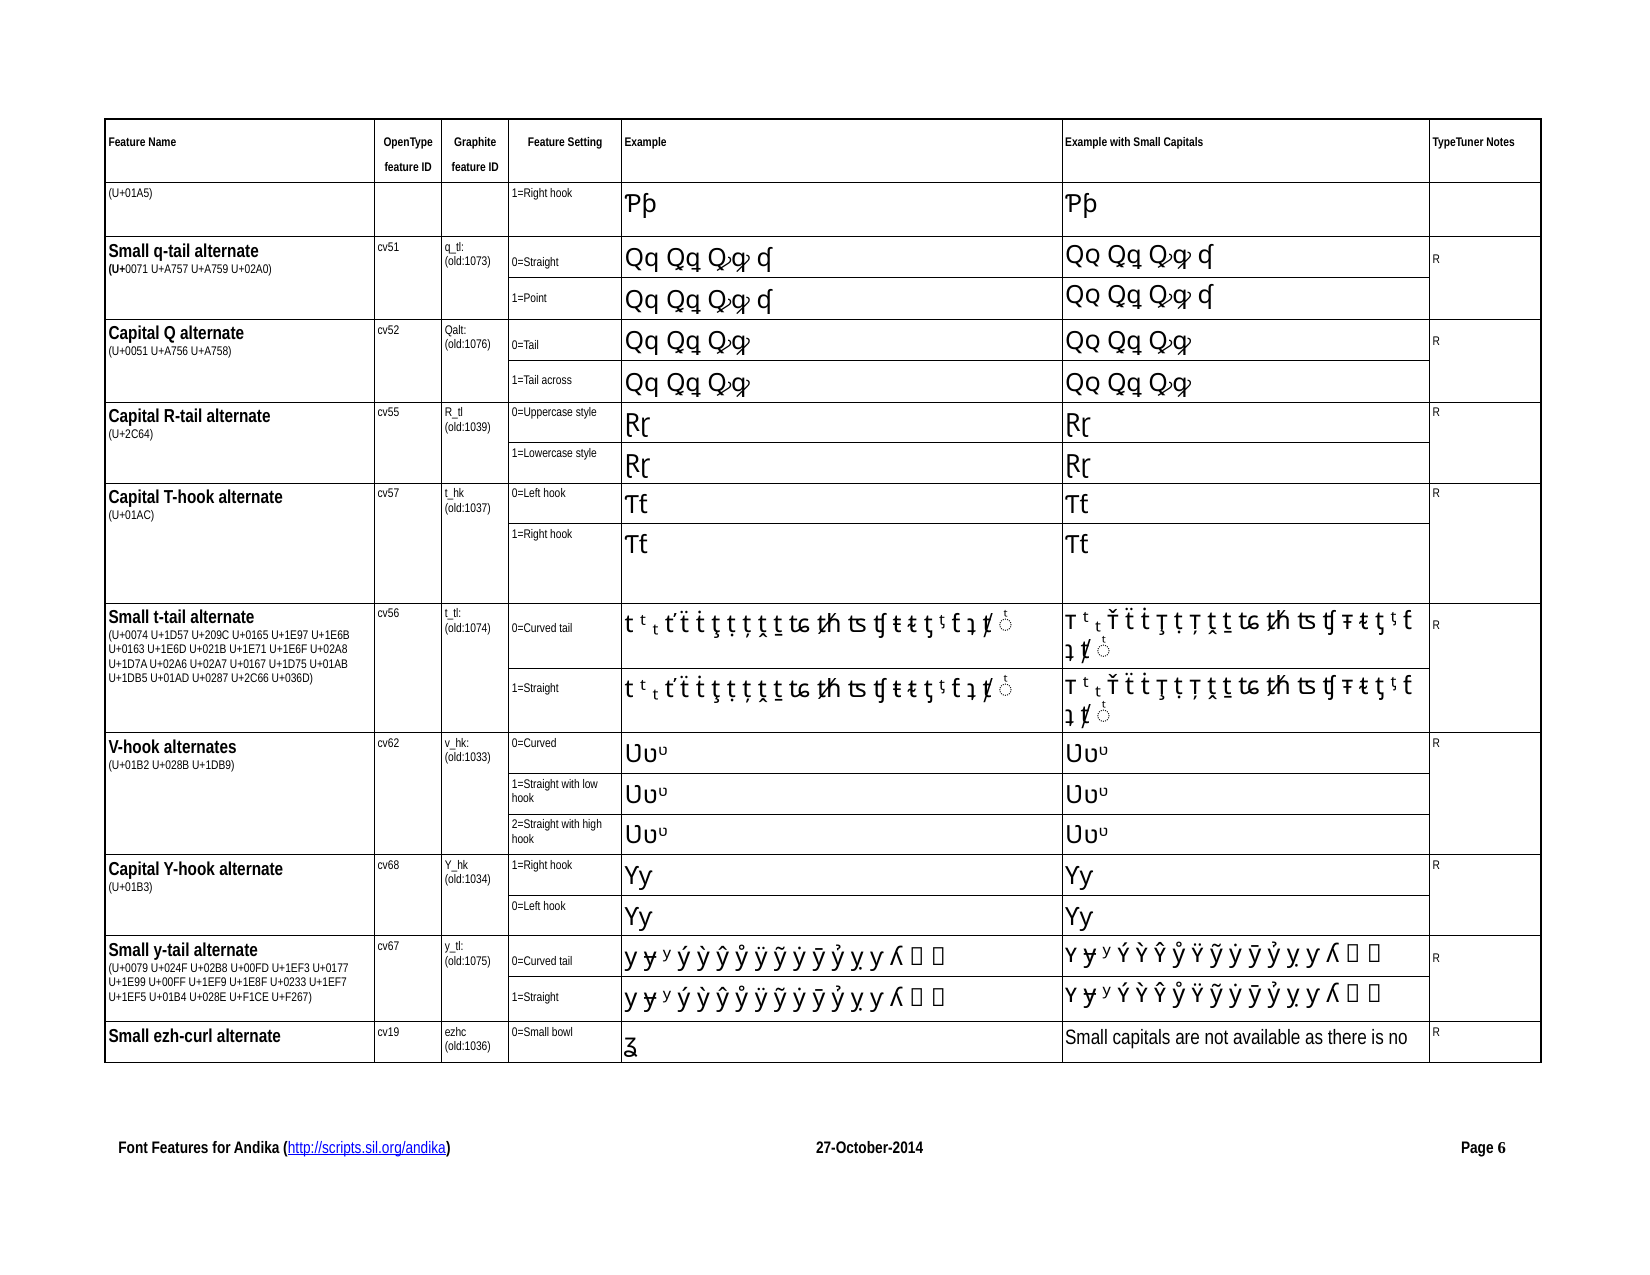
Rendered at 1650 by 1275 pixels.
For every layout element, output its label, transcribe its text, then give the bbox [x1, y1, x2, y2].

table_header Example [622, 120, 1062, 182]
table_header TypeTuner Notes [1430, 120, 1540, 182]
table_cell t_hk (old:1037) [442, 484, 508, 602]
table_cell Small capitals are not available as there is no [1063, 1022, 1429, 1062]
table_header Example with Small Capitals [1063, 120, 1429, 182]
table_cell R [1430, 237, 1540, 319]
table_cell 0=Tail [509, 320, 621, 359]
table_cell 0=Uppercase style [509, 403, 621, 442]
table_cell Y_hk (old:1034) [442, 855, 508, 935]
table_cell t_tl: (old:1074) [442, 604, 508, 732]
table_cell 2=Straight with high hook [509, 815, 621, 854]
table_cell V-hook alternates (U+01B2 U+028B U+1DB9) [106, 733, 374, 854]
table_header Feature Setting [509, 120, 621, 182]
table_cell (U+01A5) [106, 183, 374, 236]
table_cell Capital Y-hook alternate (U+01B3) [106, 855, 374, 935]
table_cell 1=Straight [509, 977, 621, 1021]
table_cell 1=Right hook [509, 524, 621, 602]
table_cell [442, 183, 508, 236]
table_cell R [1430, 484, 1540, 602]
table_header Feature Name [106, 120, 374, 182]
table_cell Ʋʋᶹ [1063, 815, 1429, 854]
table_cell y ɏ ʸ ý ỳ ŷ ẙ ÿ ỹ ẏ ȳ ỷ ỵ ƴ ʎ   [1063, 977, 1429, 1021]
table_cell Ƥƥ [622, 183, 1062, 236]
table_cell Ƴƴ [622, 855, 1062, 895]
table_cell t ᵗ ₜ ť ẗ ṫ ţ ṭ ț ṱ ṯ ʨ ᵺ ʦ ʧ ŧ ᵵ ƫ ᶵ ƭ ʇ ⱦ ◌ͭ [1063, 669, 1429, 732]
table_cell Ƭƭ [622, 524, 1062, 602]
table_cell Small y-tail alternate (U+0079 U+024F U+02B8 U+00FD U+1EF3 U+0177 U+1E99 U+00FF U+1EF9 U+1E8F U+0233 U+1EF7 U+1EF5 U+01B4 U+028E U+F1CE U+F267) [106, 936, 374, 1021]
table_cell cv68 [375, 855, 441, 935]
table_cell [375, 183, 441, 236]
table_cell 0=Curved tail [509, 936, 621, 976]
table_cell Qq Ꝗꝗ Ꝙꝙ [1063, 361, 1429, 401]
table_cell Ƴƴ [622, 896, 1062, 935]
table_cell y ɏ ʸ ý ỳ ŷ ẙ ÿ ỹ ẏ ȳ ỷ ỵ ƴ ʎ   [622, 977, 1062, 1021]
table_cell Ƴƴ [1063, 896, 1429, 935]
table_cell Small t-tail alternate (U+0074 U+1D57 U+209C U+0165 U+1E97 U+1E6B U+0163 U+1E6D U+021B U+1E71 U+1E6F U+02A8 U+1D7A U+02A6 U+02A7 U+0167 U+1D75 U+01AB U+1DB5 U+01AD U+0287 U+2C66 U+036D) [106, 604, 374, 732]
table_cell Small q-tail alternate (U+0071 U+A757 U+A759 U+02A0) [106, 237, 374, 319]
table_cell q_tl: (old:1073) [442, 237, 508, 319]
table_cell Small ezh-curl alternate [106, 1022, 374, 1062]
table_cell 1=Straight [509, 669, 621, 732]
table_cell cv51 [375, 237, 441, 319]
table_cell R [1430, 855, 1540, 935]
table_cell R [1430, 604, 1540, 732]
table_cell cv62 [375, 733, 441, 854]
table_cell cv55 [375, 403, 441, 483]
table_cell Qq Ꝗꝗ Ꝙꝙ ʠ [1063, 237, 1429, 277]
table_cell 0=Small bowl [509, 1022, 621, 1062]
table_cell Ɽɽ [622, 443, 1062, 483]
table_cell Ʋʋᶹ [622, 815, 1062, 854]
table_cell R [1430, 936, 1540, 1021]
table_cell Qq Ꝗꝗ Ꝙꝙ [1063, 320, 1429, 359]
table_cell Capital T-hook alternate (U+01AC) [106, 484, 374, 602]
table_cell cv19 [375, 1022, 441, 1062]
table_cell Ƴƴ [1063, 855, 1429, 895]
table_cell cv56 [375, 604, 441, 732]
table_cell [1430, 183, 1540, 236]
table_cell cv67 [375, 936, 441, 1021]
table_cell t ᵗ ₜ ť ẗ ṫ ţ ṭ ț ṱ ṯ ʨ ᵺ ʦ ʧ ŧ ᵵ ƫ ᶵ ƭ ʇ ⱦ ◌ͭ [622, 604, 1062, 667]
table_header Graphite feature ID [442, 120, 508, 182]
table_cell Qq Ꝗꝗ Ꝙꝙ ʠ [1063, 278, 1429, 319]
table_cell Qq Ꝗꝗ Ꝙꝙ [622, 320, 1062, 359]
table_cell Capital R-tail alternate (U+2C64) [106, 403, 374, 483]
table_cell 0=Curved tail [509, 604, 621, 667]
table_cell 1=Point [509, 278, 621, 319]
table_cell y ɏ ʸ ý ỳ ŷ ẙ ÿ ỹ ẏ ȳ ỷ ỵ ƴ ʎ   [622, 936, 1062, 976]
table_cell R [1430, 1022, 1540, 1062]
table_cell cv52 [375, 320, 441, 401]
table_cell Qq Ꝗꝗ Ꝙꝙ ʠ [622, 237, 1062, 277]
table_cell Ƭƭ [1063, 484, 1429, 523]
table_cell 1=Right hook [509, 183, 621, 236]
table_cell R [1430, 320, 1540, 401]
table_cell R [1430, 733, 1540, 854]
table_cell t ᵗ ₜ ť ẗ ṫ ţ ṭ ț ṱ ṯ ʨ ᵺ ʦ ʧ ŧ ᵵ ƫ ᶵ ƭ ʇ ⱦ ◌ͭ [622, 669, 1062, 732]
table_cell t ᵗ ₜ ť ẗ ṫ ţ ṭ ț ṱ ṯ ʨ ᵺ ʦ ʧ ŧ ᵵ ƫ ᶵ ƭ ʇ ⱦ ◌ͭ [1063, 604, 1429, 667]
table_cell 1=Tail across [509, 361, 621, 401]
table_cell y_tl: (old:1075) [442, 936, 508, 1021]
table_cell y ɏ ʸ ý ỳ ŷ ẙ ÿ ỹ ẏ ȳ ỷ ỵ ƴ ʎ   [1063, 936, 1429, 976]
table_cell 1=Lowercase style [509, 443, 621, 483]
table_cell Qq Ꝗꝗ Ꝙꝙ [622, 361, 1062, 401]
table_cell Qalt: (old:1076) [442, 320, 508, 401]
table_cell Ʋʋᶹ [622, 733, 1062, 773]
table_cell 0=Left hook [509, 484, 621, 523]
table_cell cv57 [375, 484, 441, 602]
table_cell ʓ [622, 1022, 1062, 1062]
table_header OpenType feature ID [375, 120, 441, 182]
table_cell Ƭƭ [1063, 524, 1429, 602]
table_cell Ɽɽ [1063, 403, 1429, 442]
table_cell R_tl (old:1039) [442, 403, 508, 483]
table_cell Ʋʋᶹ [1063, 774, 1429, 813]
table_cell v_hk: (old:1033) [442, 733, 508, 854]
table_cell 0=Curved [509, 733, 621, 773]
table_cell Ʋʋᶹ [622, 774, 1062, 813]
table_cell 1=Straight with low hook [509, 774, 621, 813]
table_cell Ƭƭ [622, 484, 1062, 523]
table_cell R [1430, 403, 1540, 483]
table_cell Qq Ꝗꝗ Ꝙꝙ ʠ [622, 278, 1062, 319]
table_cell Ʋʋᶹ [1063, 733, 1429, 773]
table_cell Ɽɽ [1063, 443, 1429, 483]
table_cell Ƥƥ [1063, 183, 1429, 236]
table_cell ezhc (old:1036) [442, 1022, 508, 1062]
table_cell Ɽɽ [622, 403, 1062, 442]
table_cell 0=Straight [509, 237, 621, 277]
table_cell 1=Right hook [509, 855, 621, 895]
table_cell Capital Q alternate (U+0051 U+A756 U+A758) [106, 320, 374, 401]
table_cell 0=Left hook [509, 896, 621, 935]
